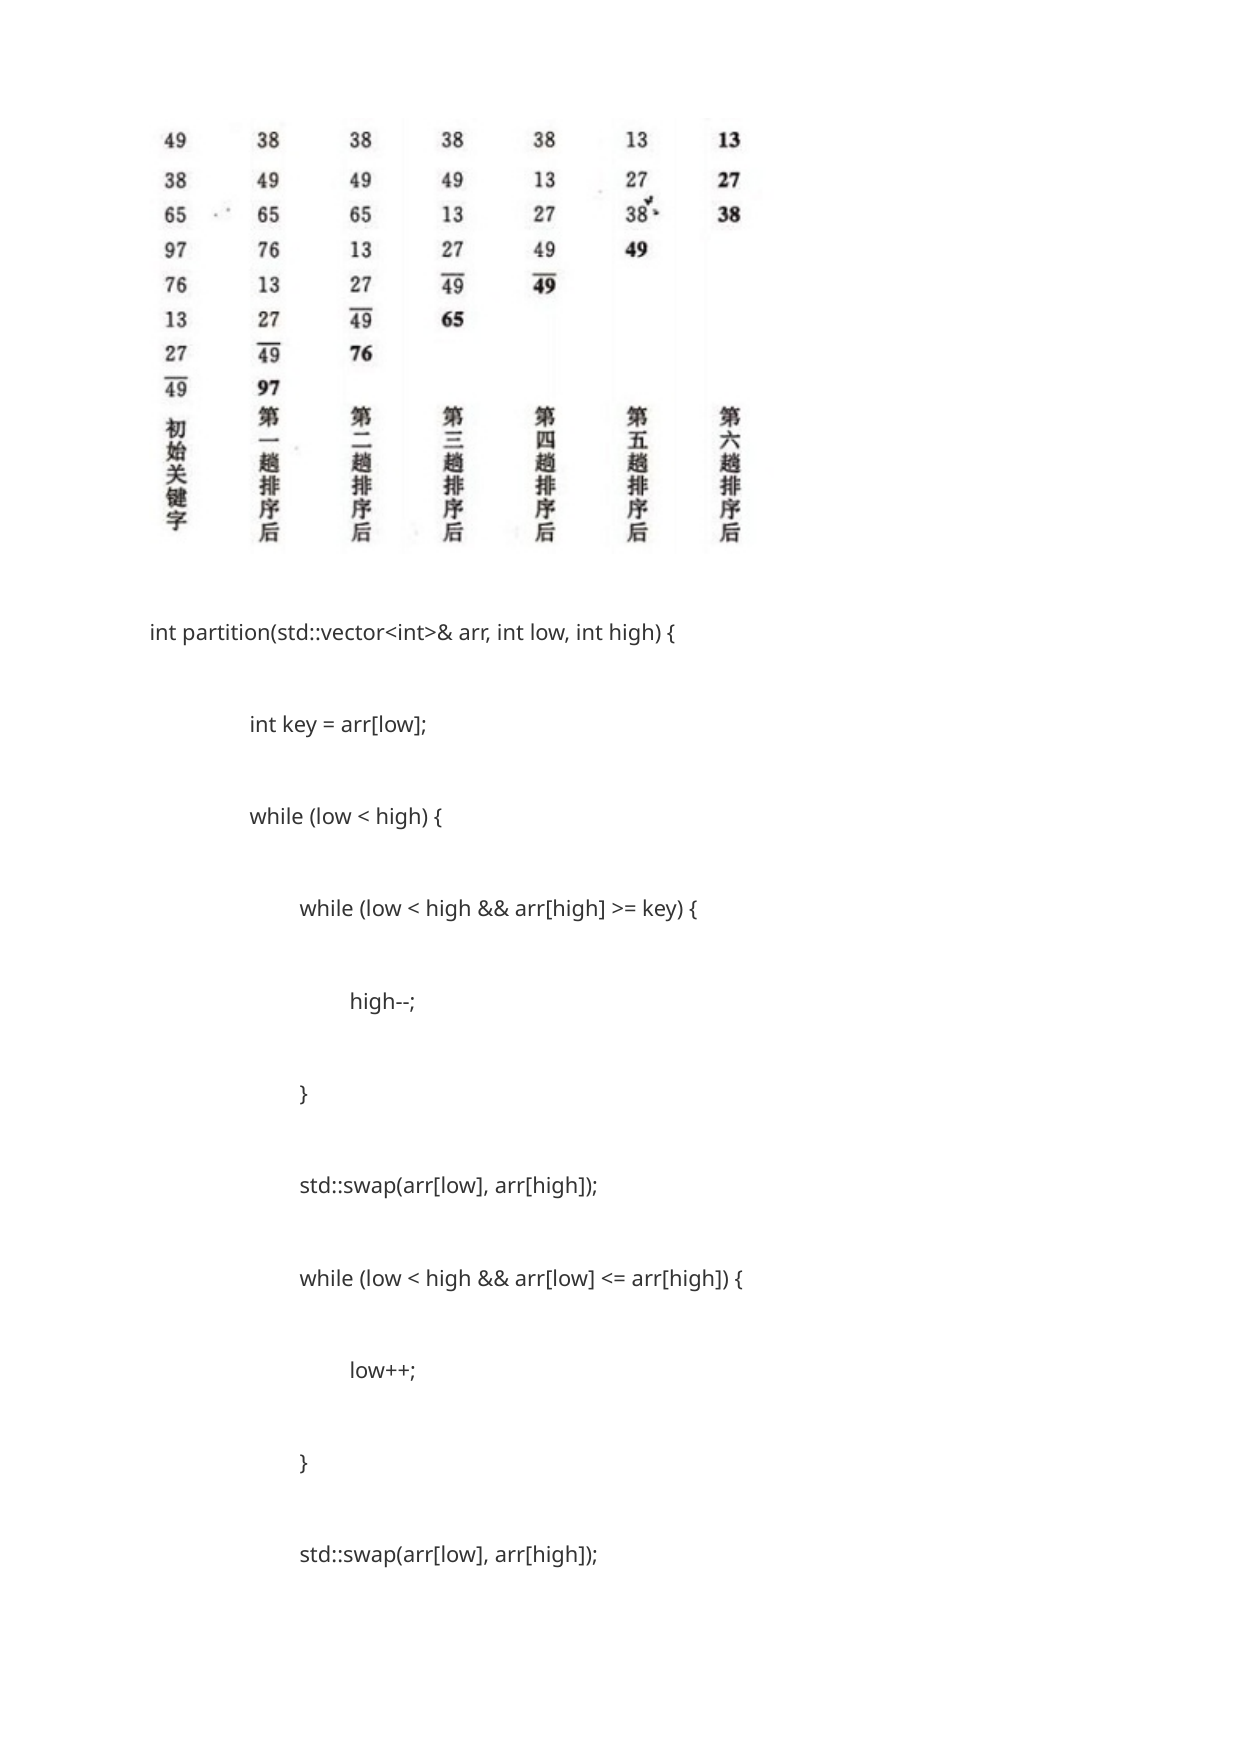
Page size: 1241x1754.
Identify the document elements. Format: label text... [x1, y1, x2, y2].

text while (low < high && arr[low] <= arr[high]) { [149, 1263, 1091, 1292]
text } [149, 1447, 1091, 1477]
text } [149, 1078, 1091, 1108]
text while (low < high) { [149, 801, 1091, 831]
text while (low < high && arr[high] >= key) { [149, 893, 1091, 923]
text int key = arr[low]; [149, 709, 1091, 739]
picture [149, 118, 775, 554]
text high--; [149, 986, 1091, 1016]
text std::swap(arr[low], arr[high]); [149, 1539, 1091, 1569]
text low++; [149, 1355, 1091, 1385]
text std::swap(arr[low], arr[high]); [149, 1170, 1091, 1200]
text int partition(std::vector<int>& arr, int low, int high) { [149, 617, 1091, 646]
